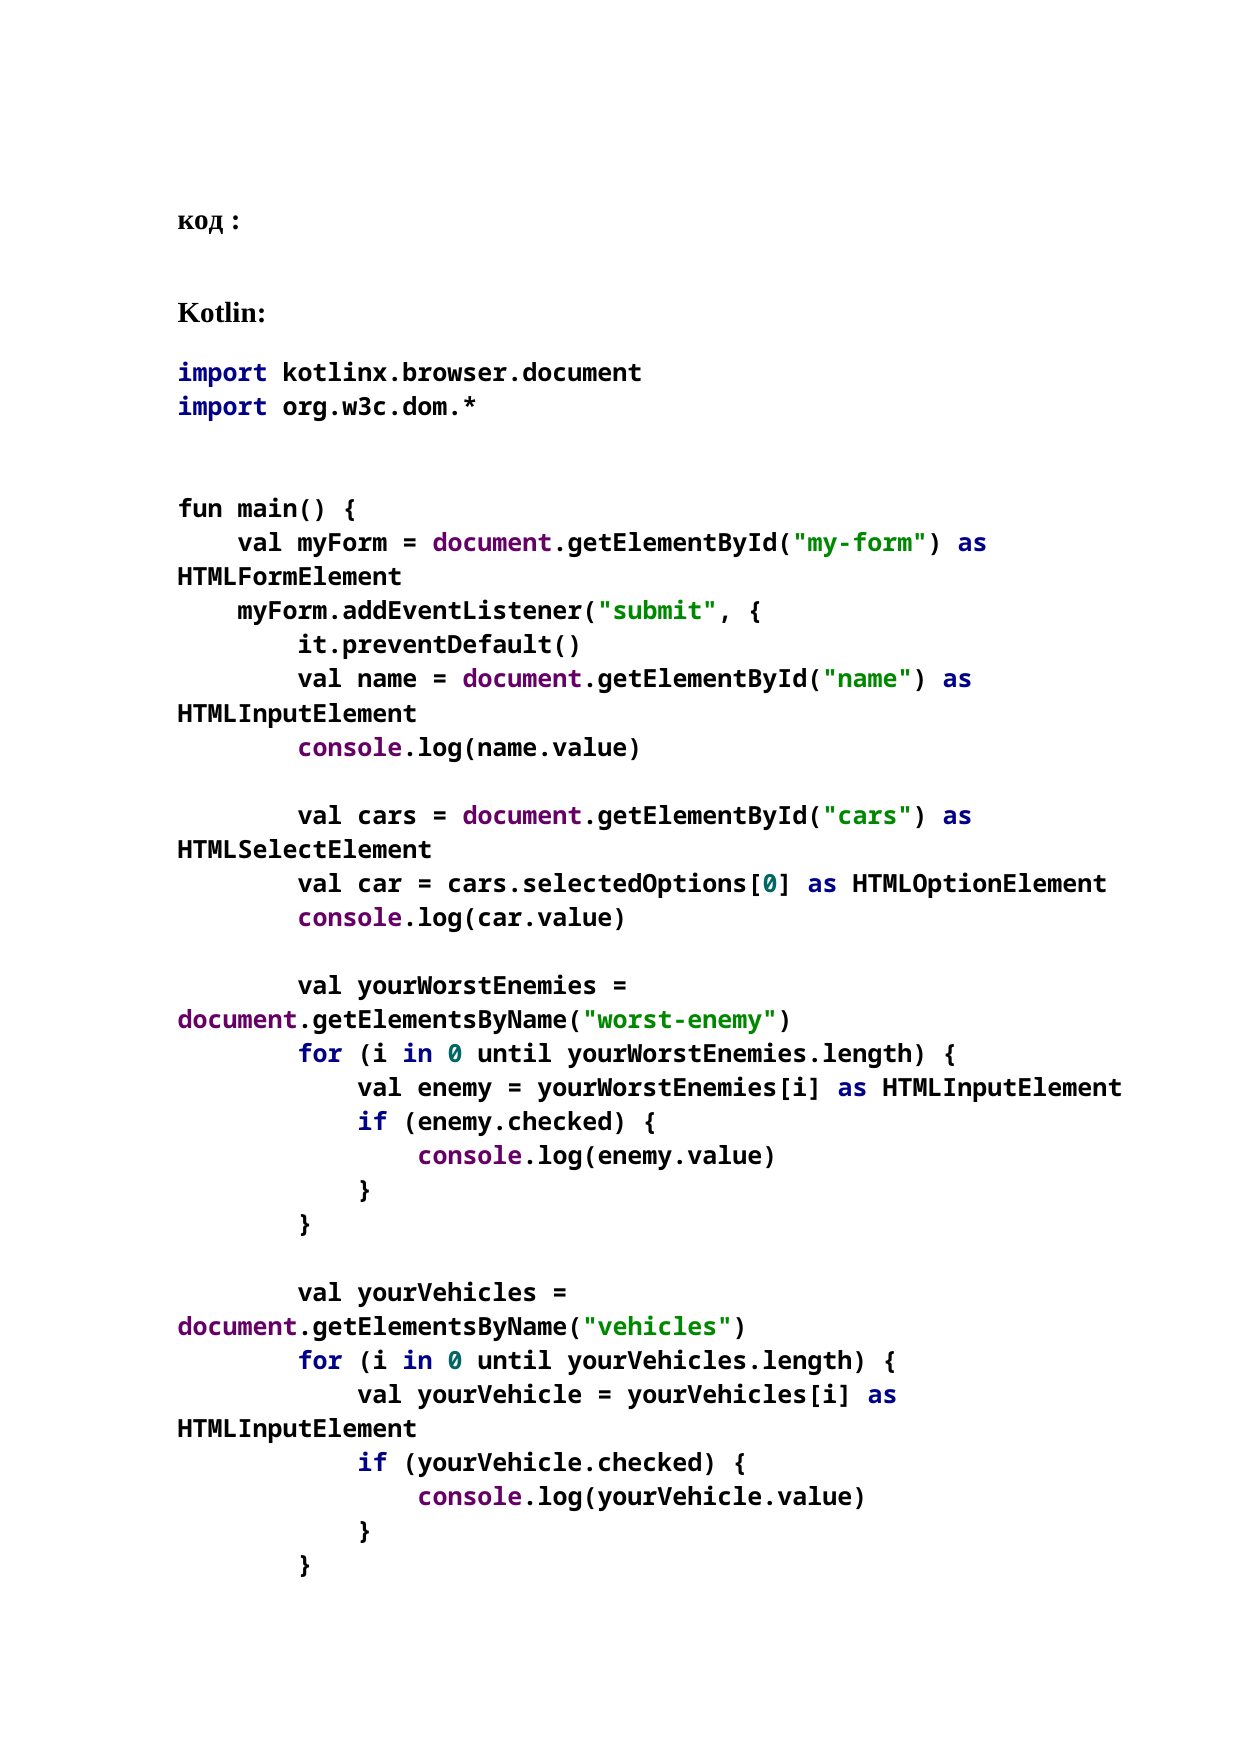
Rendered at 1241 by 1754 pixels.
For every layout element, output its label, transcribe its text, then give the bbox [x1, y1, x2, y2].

text val yourVehicles = document.getElementsByName("vehicles") [177, 1274, 1152, 1342]
text it.preventDefault() [177, 627, 1152, 661]
text } [177, 1547, 1152, 1581]
text val name = document.getElementById("name") as HTMLInputElement [177, 661, 1152, 729]
text код : [177, 202, 1152, 236]
text val yourWorstEnemies = document.getElementsByName("worst-enemy") [177, 968, 1152, 1036]
text val car = cars.selectedOptions[0] as HTMLOptionElement [177, 866, 1152, 899]
text Kotlin: [177, 295, 1152, 329]
text import kotlinx.browser.document [177, 354, 1152, 389]
text console.log(car.value) [177, 899, 1152, 934]
text console.log(name.value) [177, 729, 1152, 763]
text val enemy = yourWorstEnemies[i] as HTMLInputElement [177, 1070, 1152, 1104]
text console.log(yourVehicle.value) [177, 1479, 1152, 1513]
text } [177, 1513, 1152, 1547]
text val yourVehicle = yourVehicles[i] as HTMLInputElement [177, 1376, 1152, 1444]
text val cars = document.getElementById("cars") as HTMLSelectElement [177, 797, 1152, 866]
text import org.w3c.dom.* [177, 389, 1152, 423]
text console.log(enemy.value) [177, 1138, 1152, 1172]
text myForm.addEventListener("submit", { [177, 593, 1152, 627]
text val myForm = document.getElementById("my-form") as HTMLFormElement [177, 525, 1152, 593]
text for (i in 0 until yourWorstEnemies.length) { [177, 1036, 1152, 1070]
text } [177, 1206, 1152, 1240]
text if (yourVehicle.checked) { [177, 1444, 1152, 1479]
text } [177, 1172, 1152, 1206]
text fun main() { [177, 491, 1152, 525]
text for (i in 0 until yourVehicles.length) { [177, 1342, 1152, 1376]
text if (enemy.checked) { [177, 1104, 1152, 1138]
